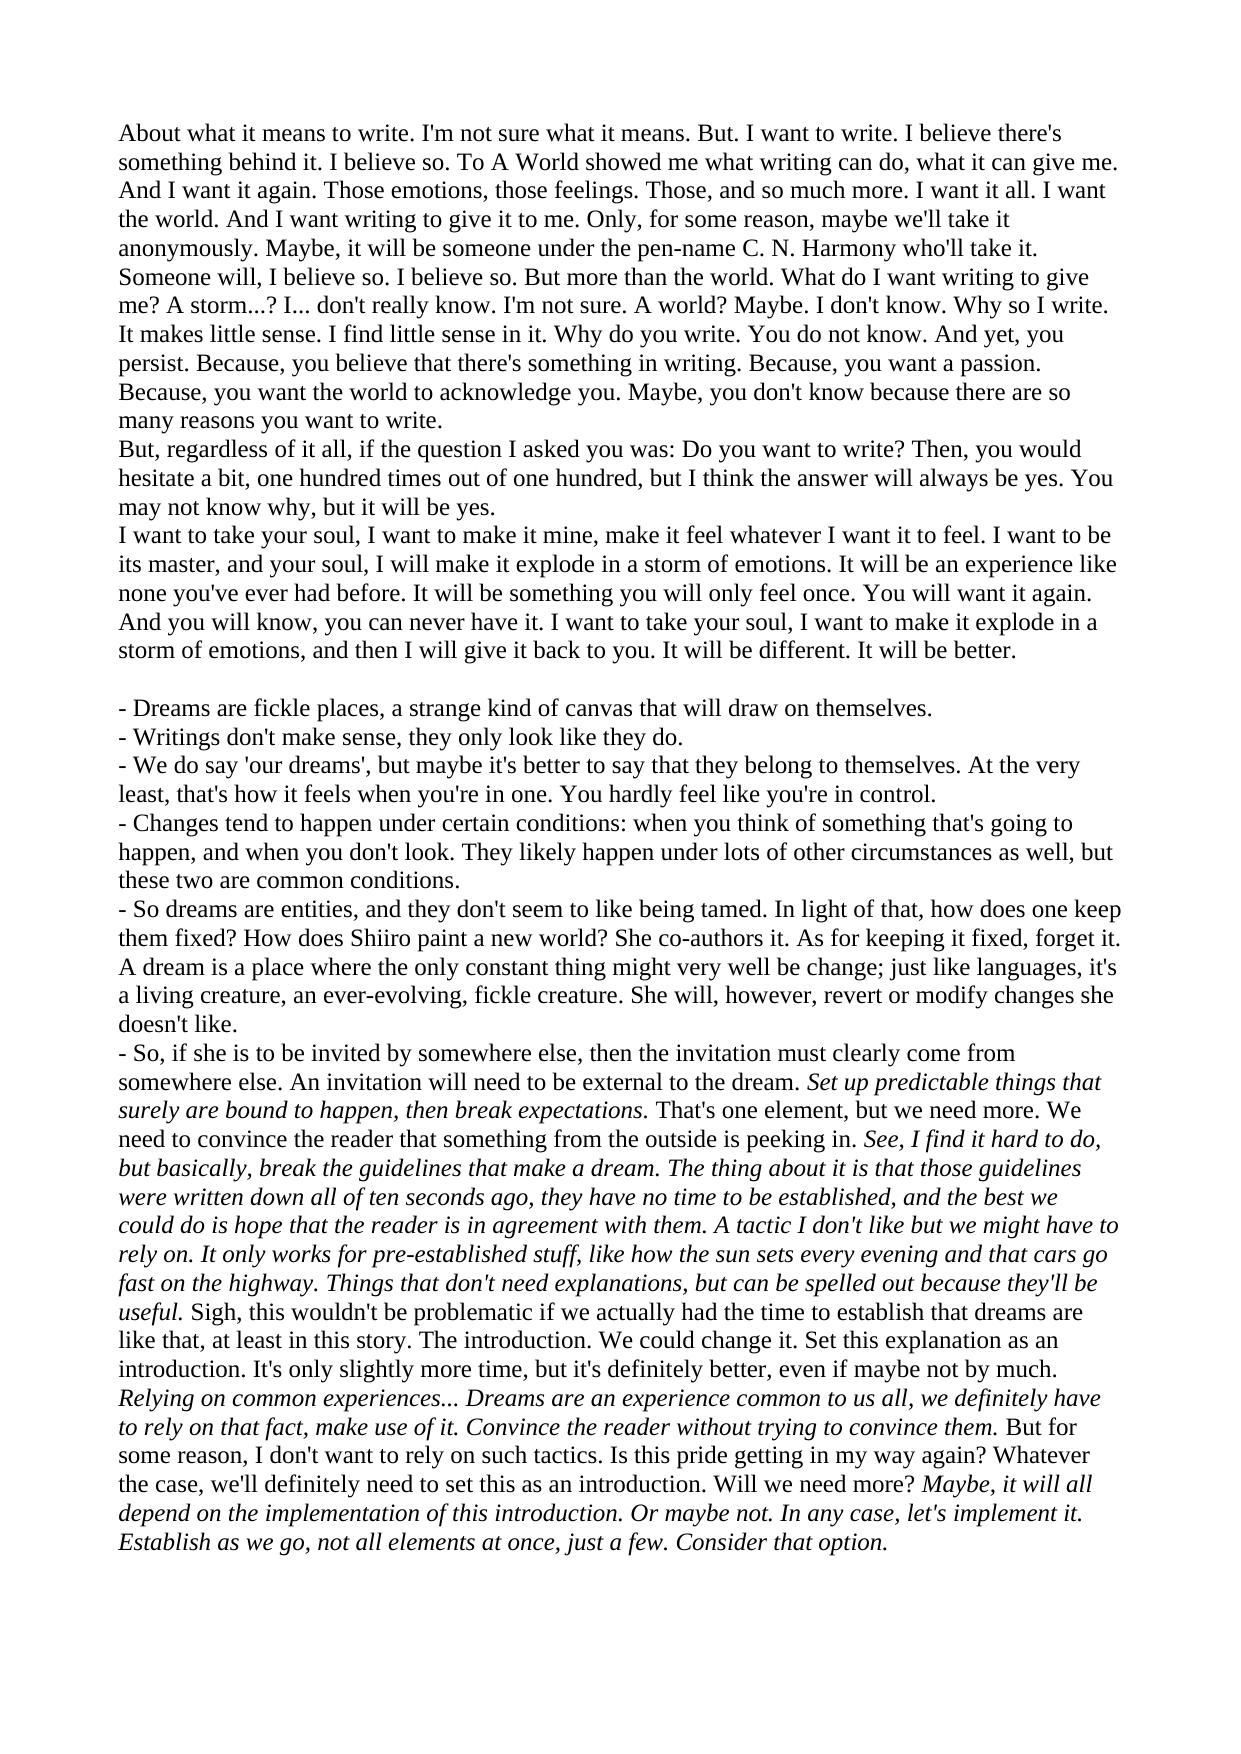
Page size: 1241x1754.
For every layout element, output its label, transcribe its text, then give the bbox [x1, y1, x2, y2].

text - So, if she is to be invited by somewhere else, then the invitation must clearly come from somewhere else. An invitation will need to be external to the dream. Set up predictable things that surely are bound to happen, then break expectations. That's one element, but we need more. We need to convince the reader that something from the outside is peeking in. See, I find it hard to do, but basically, break the guidelines that make a dream. The thing about it is that those guidelines were written down all of ten seconds ago, they have no time to be established, and the best we could do is hope that the reader is in agreement with them. A tactic I don't like but we might have to rely on. It only works for pre-established stuff, like how the sun sets every evening and that cars go fast on the highway. Things that don't need explanations, but can be spelled out because they'll be useful. Sigh, this wouldn't be problematic if we actually had the time to establish that dreams are like that, at least in this story. The introduction. We could change it. Set this explanation as an introduction. It's only slightly more time, but it's definitely better, even if maybe not by much. Relying on common experiences... Dreams are an experience common to us all, we definitely have to rely on that fact, make use of it. Convince the reader without trying to convince them. But for some reason, I don't want to rely on such tactics. Is this pride getting in my way again? Whatever the case, we'll definitely need to set this as an introduction. Will we need more? Maybe, it will all depend on the implementation of this introduction. Or maybe not. In any case, let's implement it. [118, 1038, 1122, 1527]
text About what it means to write. I'm not sure what it means. But. I want to write. I believe there's something behind it. I believe so. To A World showed me what writing can do, what it can give me. And I want it again. Those emotions, those feelings. Those, and so much more. I want it all. I want the world. And I want writing to give it to me. Only, for some reason, maybe we'll take it anonymously. Maybe, it will be someone under the pen-name C. N. Harmony who'll take it. Someone will, I believe so. I believe so. But more than the world. What do I want writing to give me? A storm...? I... don't really know. I'm not sure. A world? Maybe. I don't know. Why so I write. It makes little sense. I find little sense in it. Why do you write. You do not know. And yet, you persist. Because, you believe that there's something in writing. Because, you want a passion. Because, you want the world to acknowledge you. Maybe, you don't know because there are so many reasons you want to write. [118, 118, 1122, 434]
text Establish as we go, not all elements at once, just a few. Consider that option. [118, 1527, 1122, 1556]
text - Dreams are fickle places, a strange kind of canvas that will draw on themselves. [118, 693, 1122, 722]
text But, regardless of it all, if the question I asked you was: Do you want to write? Then, you would hesitate a bit, one hundred times out of one hundred, but I think the answer will always be yes. You may not know why, but it will be yes. [118, 434, 1122, 521]
text - We do say 'our dreams', but maybe it's better to say that they belong to themselves. At the very least, that's how it feels when you're in one. You hardly feel like you're in control. [118, 751, 1122, 808]
text - So dreams are entities, and they don't seem to like being tamed. In light of that, how does one keep them fixed? How does Shiiro paint a new world? She co-authors it. As for keeping it fixed, forget it. A dream is a place where the only constant thing might very well be change; just like languages, it's a living creature, an ever-evolving, fickle creature. She will, however, revert or modify changes she doesn't like. [118, 894, 1122, 1038]
text I want to take your soul, I want to make it mine, make it feel whatever I want it to feel. I want to be its master, and your soul, I will make it explode in a storm of emotions. It will be an experience like none you've ever had before. It will be something you will only feel once. You will want it again. And you will know, you can never have it. I want to take your soul, I want to make it explode in a storm of emotions, and then I will give it back to you. It will be different. It will be better. [118, 521, 1122, 664]
text - Changes tend to happen under certain conditions: when you think of something that's going to happen, and when you don't look. They likely happen under lots of other circumstances as well, but these two are common conditions. [118, 808, 1122, 894]
text - Writings don't make sense, they only look like they do. [118, 722, 1122, 751]
